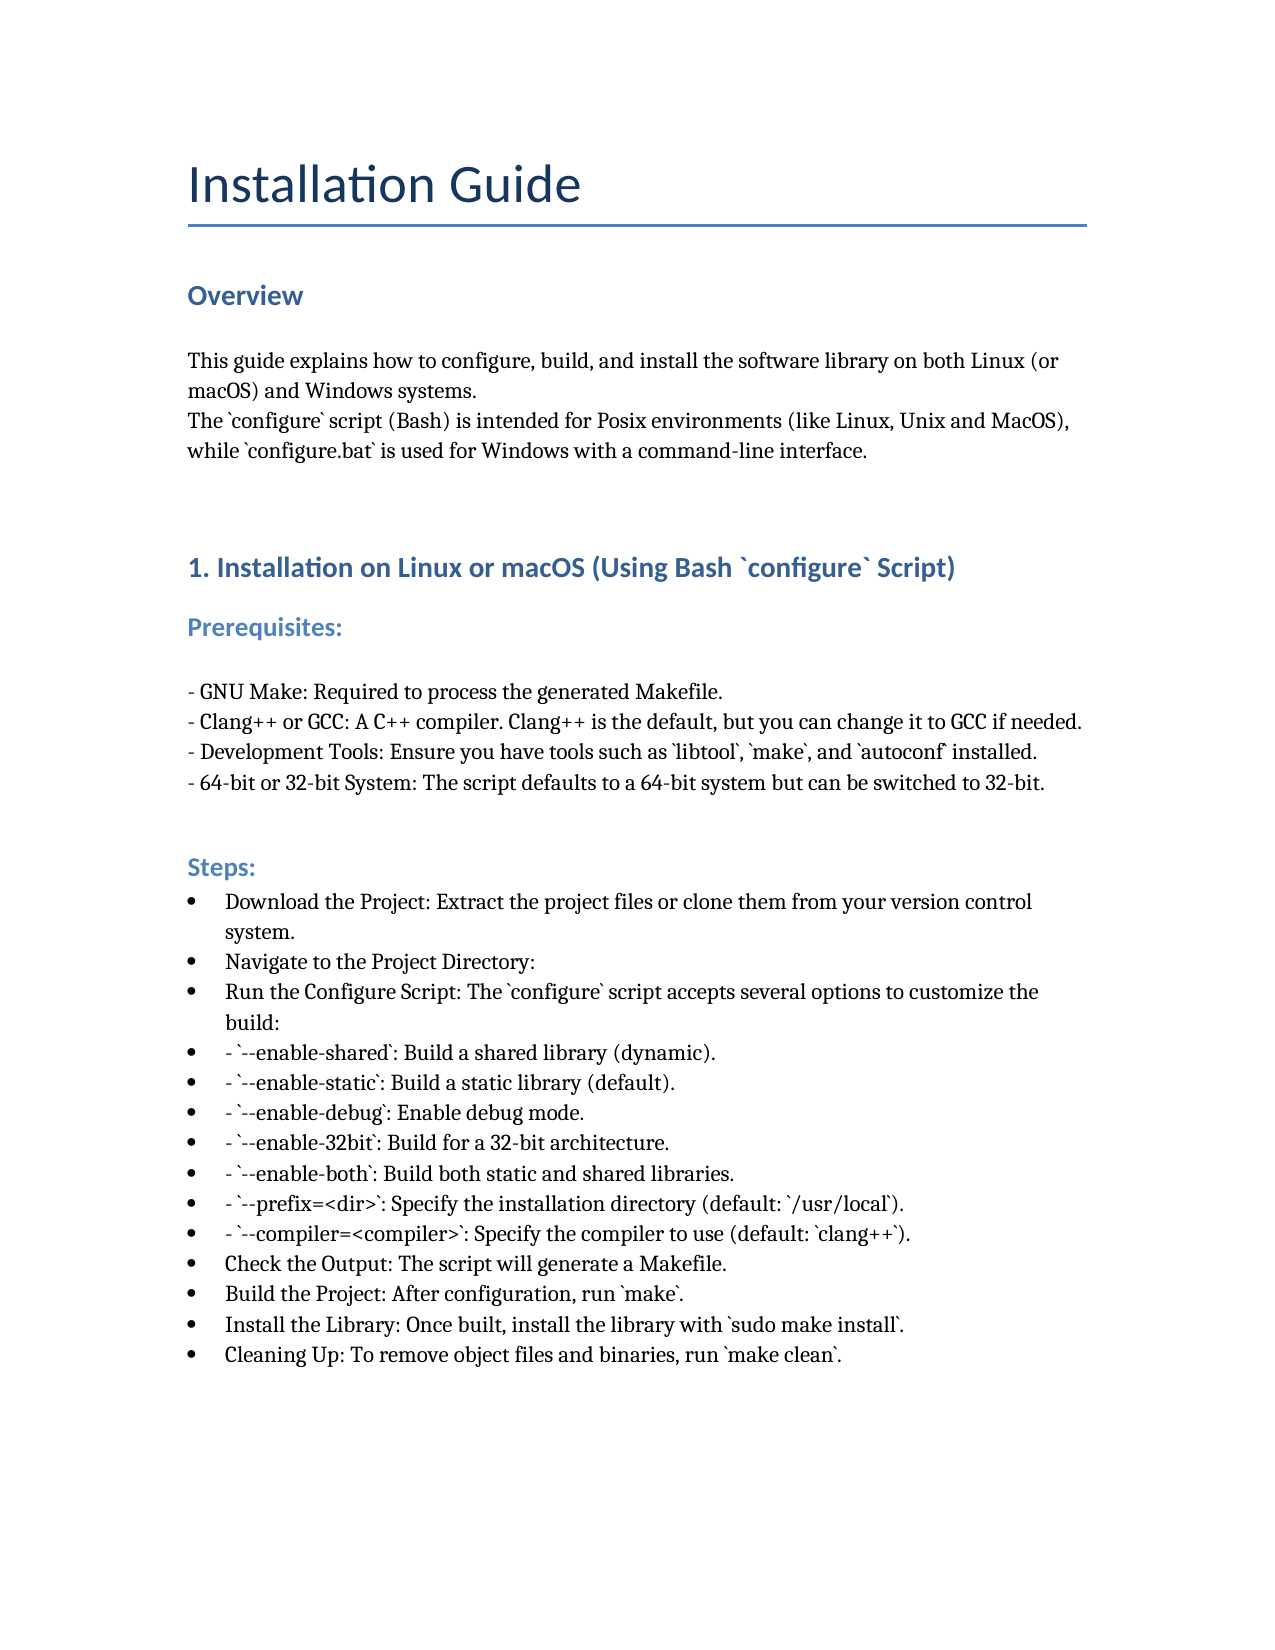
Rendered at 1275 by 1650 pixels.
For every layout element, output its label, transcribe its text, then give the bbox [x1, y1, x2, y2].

subtitle 1. Installation on Linux or macOS (Using Bash `configure` Script) [187, 549, 1087, 584]
list Run the Configure Script: The `configure` script accepts several options to customize the build: [187, 979, 1087, 1036]
subtitle Overview [187, 277, 1087, 312]
title Installation Guide [187, 150, 1087, 227]
list Download the Project: Extract the project files or clone them from your version control system. [187, 888, 1087, 945]
subtitle Steps: [187, 851, 1087, 883]
list Cleaning Up: To remove object files and binaries, run `make clean`. [187, 1342, 1087, 1368]
text - GNU Make: Required to process the generated Makefile. - Clang++ or GCC: A C++ compiler. Clang++ is the default, but you can change it to GCC if needed. - Development Tools: Ensure you have tools such as `libtool`, `make`, and `autoconf` installed. - 64-bit or 32-bit System: The script defaults to a 64-bit system but can be switched to 32-bit. [187, 648, 1087, 826]
list Build the Project: After configuration, run `make`. [187, 1281, 1087, 1307]
list - `--prefix=<dir>`: Specify the installation directory (default: `/usr/local`). [187, 1191, 1087, 1217]
list Install the Library: Once built, install the library with `sudo make install`. [187, 1311, 1087, 1338]
list - `--enable-both`: Build both static and shared libraries. [187, 1160, 1087, 1187]
list Check the Output: The script will generate a Makefile. [187, 1251, 1087, 1277]
list - `--enable-shared`: Build a shared library (dynamic). [187, 1039, 1087, 1066]
list - `--compiler=<compiler>`: Specify the compiler to use (default: `clang++`). [187, 1221, 1087, 1247]
subtitle Prerequisites: [187, 611, 1087, 643]
list - `--enable-debug`: Enable debug mode. [187, 1100, 1087, 1126]
list - `--enable-static`: Build a static library (default). [187, 1070, 1087, 1096]
text This guide explains how to configure, build, and install the software library on both Linux (or macOS) and Windows systems. The `configure` script (Bash) is intended for Posix environments (like Linux, Unix and MacOS), while `configure.bat` is used for Windows with a command-line interface. [187, 317, 1087, 495]
list Navigate to the Project Directory: [187, 949, 1087, 975]
list - `--enable-32bit`: Build for a 32-bit architecture. [187, 1130, 1087, 1156]
